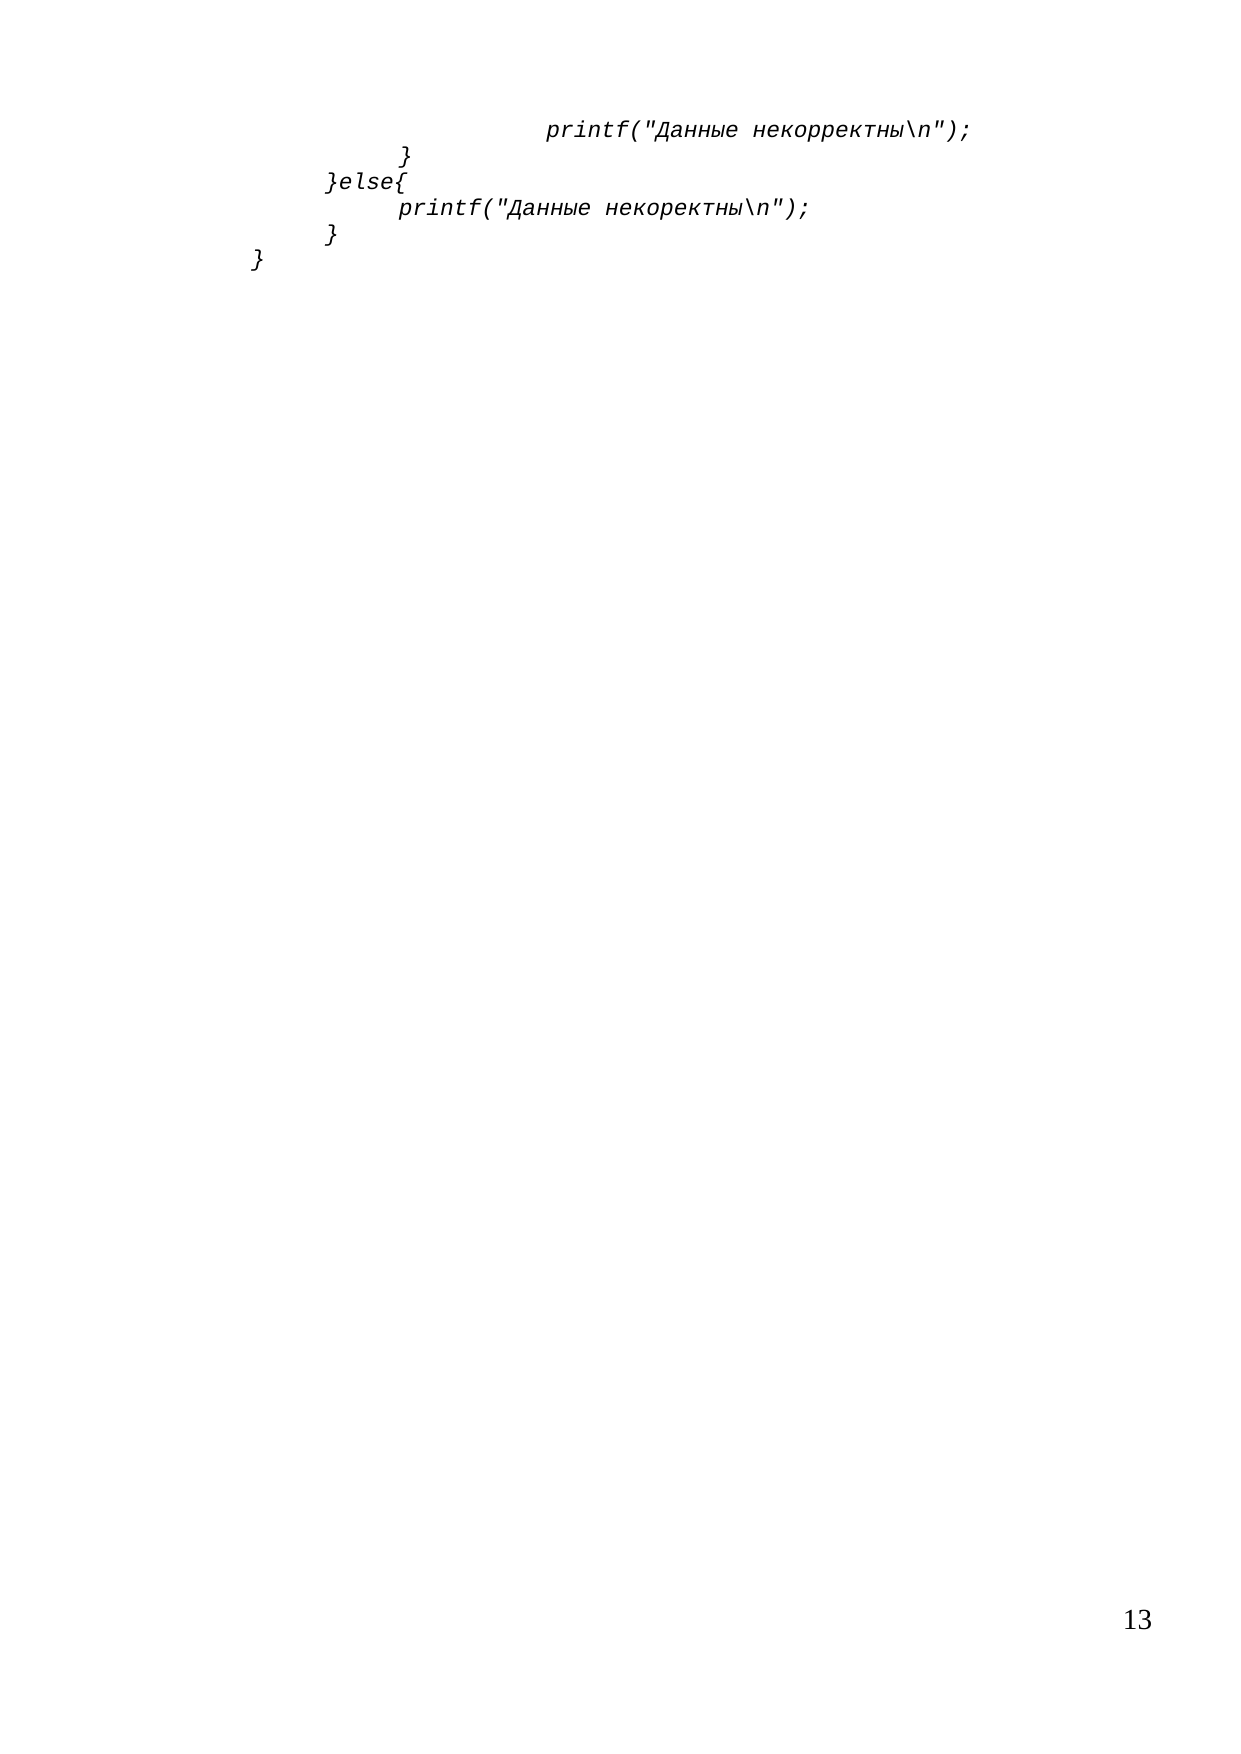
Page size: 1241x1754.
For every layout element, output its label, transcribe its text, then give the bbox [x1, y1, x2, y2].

text }else{ [177, 170, 1152, 196]
text } [177, 248, 1152, 274]
text printf("Данные некорректны\n"); [177, 118, 1152, 144]
text } [177, 222, 1152, 248]
text } [177, 144, 1152, 170]
text printf("Данные некоректны\n"); [177, 196, 1152, 222]
